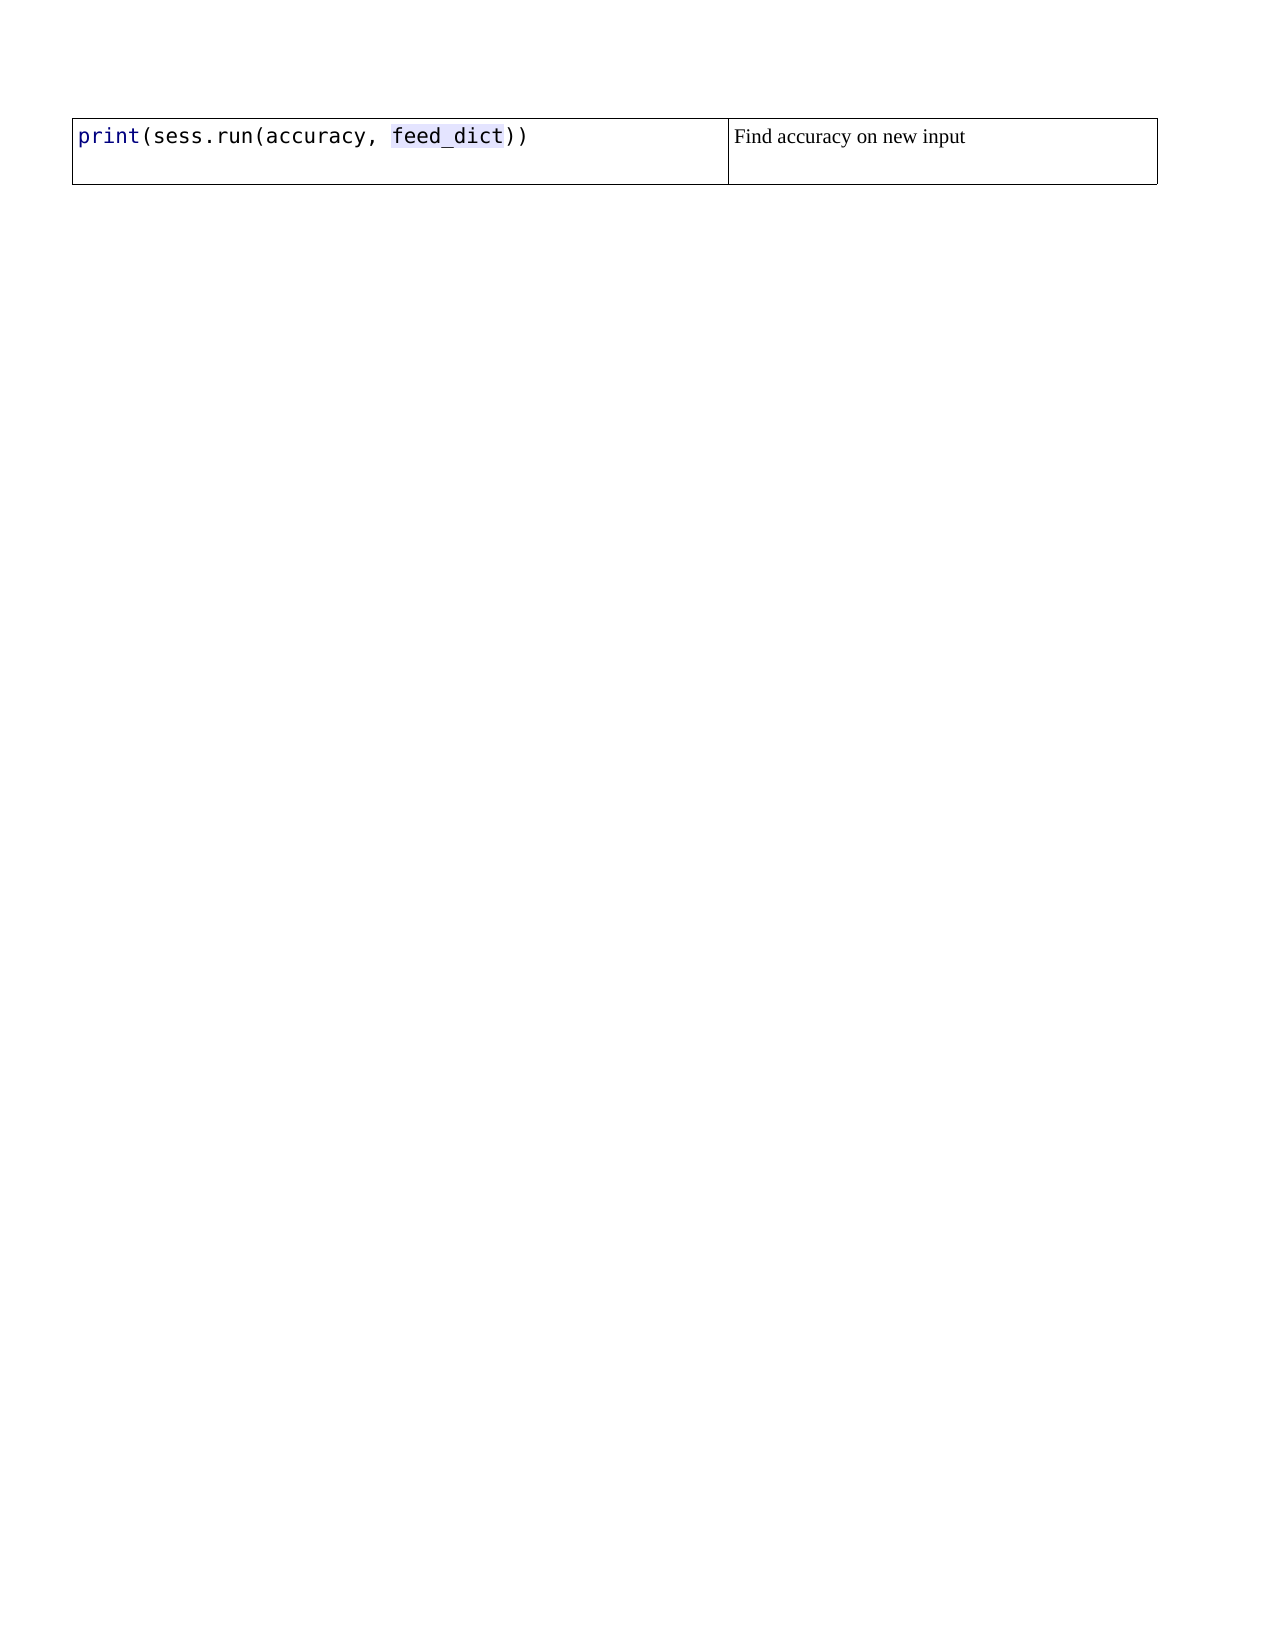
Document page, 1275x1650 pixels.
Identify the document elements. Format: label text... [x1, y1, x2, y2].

table_cell print(sess.run(accuracy, feed_dict)) [73, 119, 728, 183]
table_cell Find accuracy on new input [729, 119, 1157, 183]
